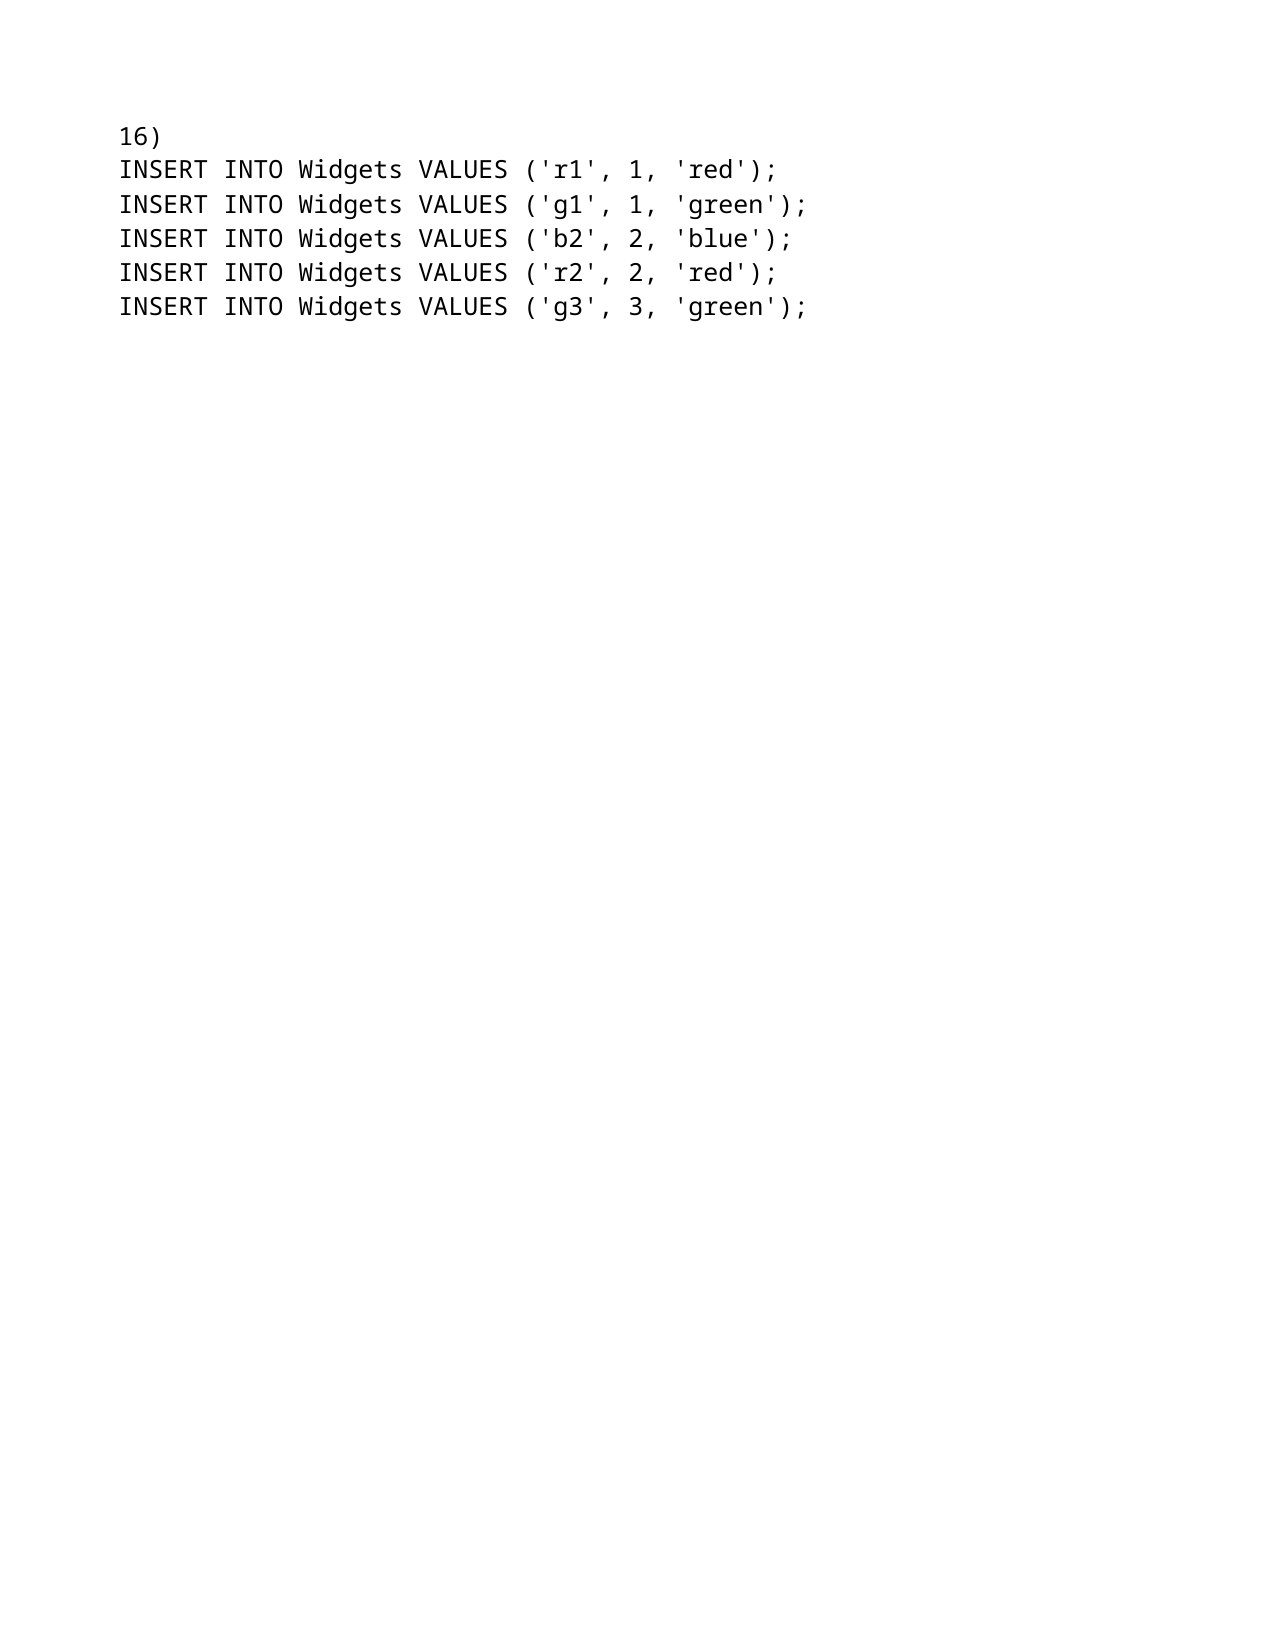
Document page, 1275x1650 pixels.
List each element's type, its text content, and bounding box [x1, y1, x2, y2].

text INSERT INTO Widgets VALUES ('g1', 1, 'green'); [118, 186, 1157, 220]
text INSERT INTO Widgets VALUES ('r2', 2, 'red'); [118, 254, 1157, 288]
text INSERT INTO Widgets VALUES ('g3', 3, 'green'); [118, 288, 1157, 322]
text INSERT INTO Widgets VALUES ('b2', 2, 'blue'); [118, 220, 1157, 254]
text INSERT INTO Widgets VALUES ('r1', 1, 'red'); [118, 152, 1157, 186]
text 16) [118, 118, 1157, 152]
